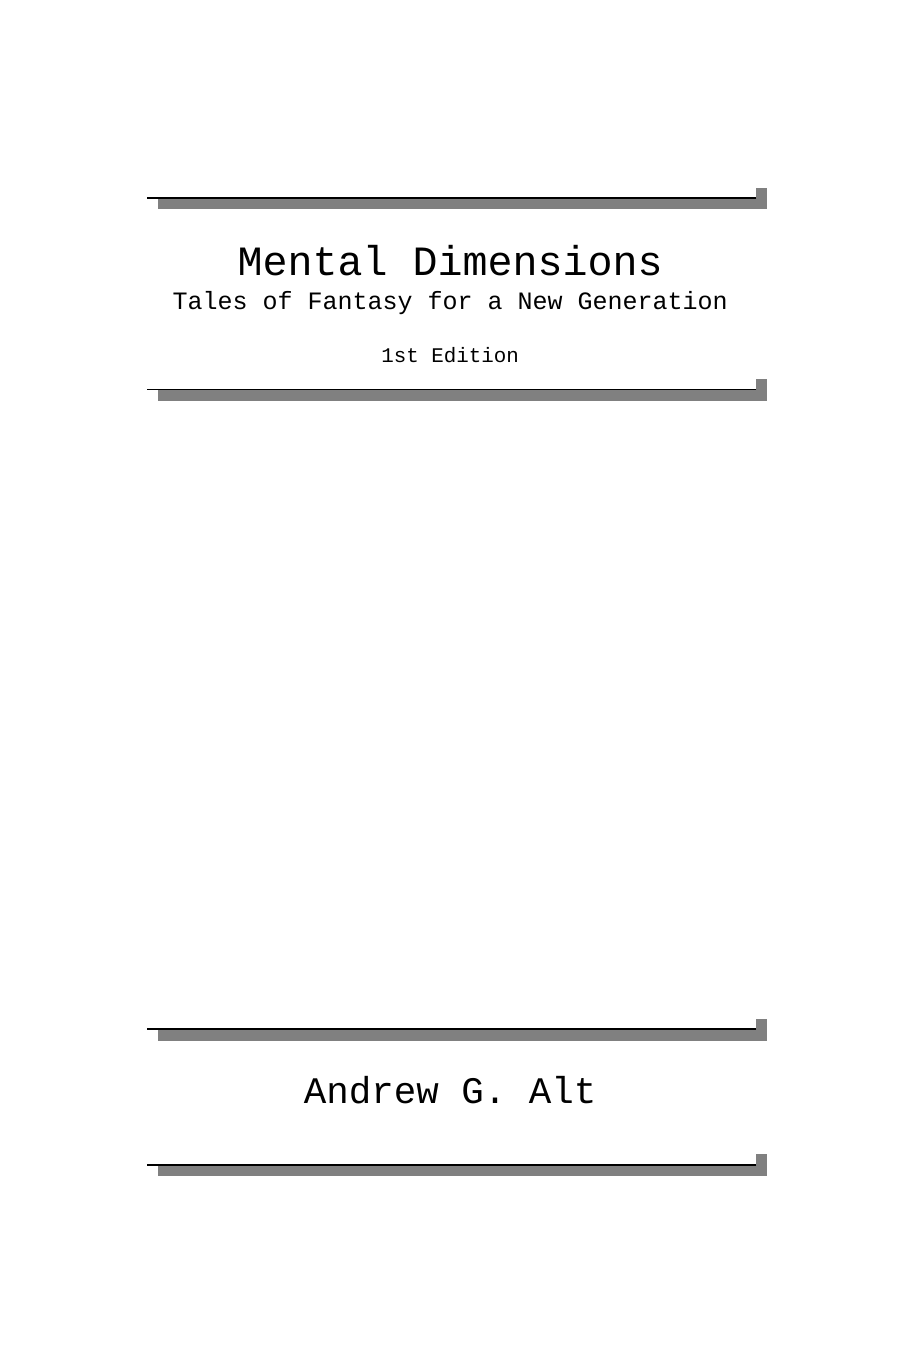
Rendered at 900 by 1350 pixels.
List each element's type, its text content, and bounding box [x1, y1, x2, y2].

text Andrew G. Alt [150, 1072, 750, 1114]
text 1st Edition [150, 345, 750, 369]
text Mental Dimensions [150, 241, 750, 288]
text Tales of Fantasy for a New Generation [150, 288, 750, 317]
